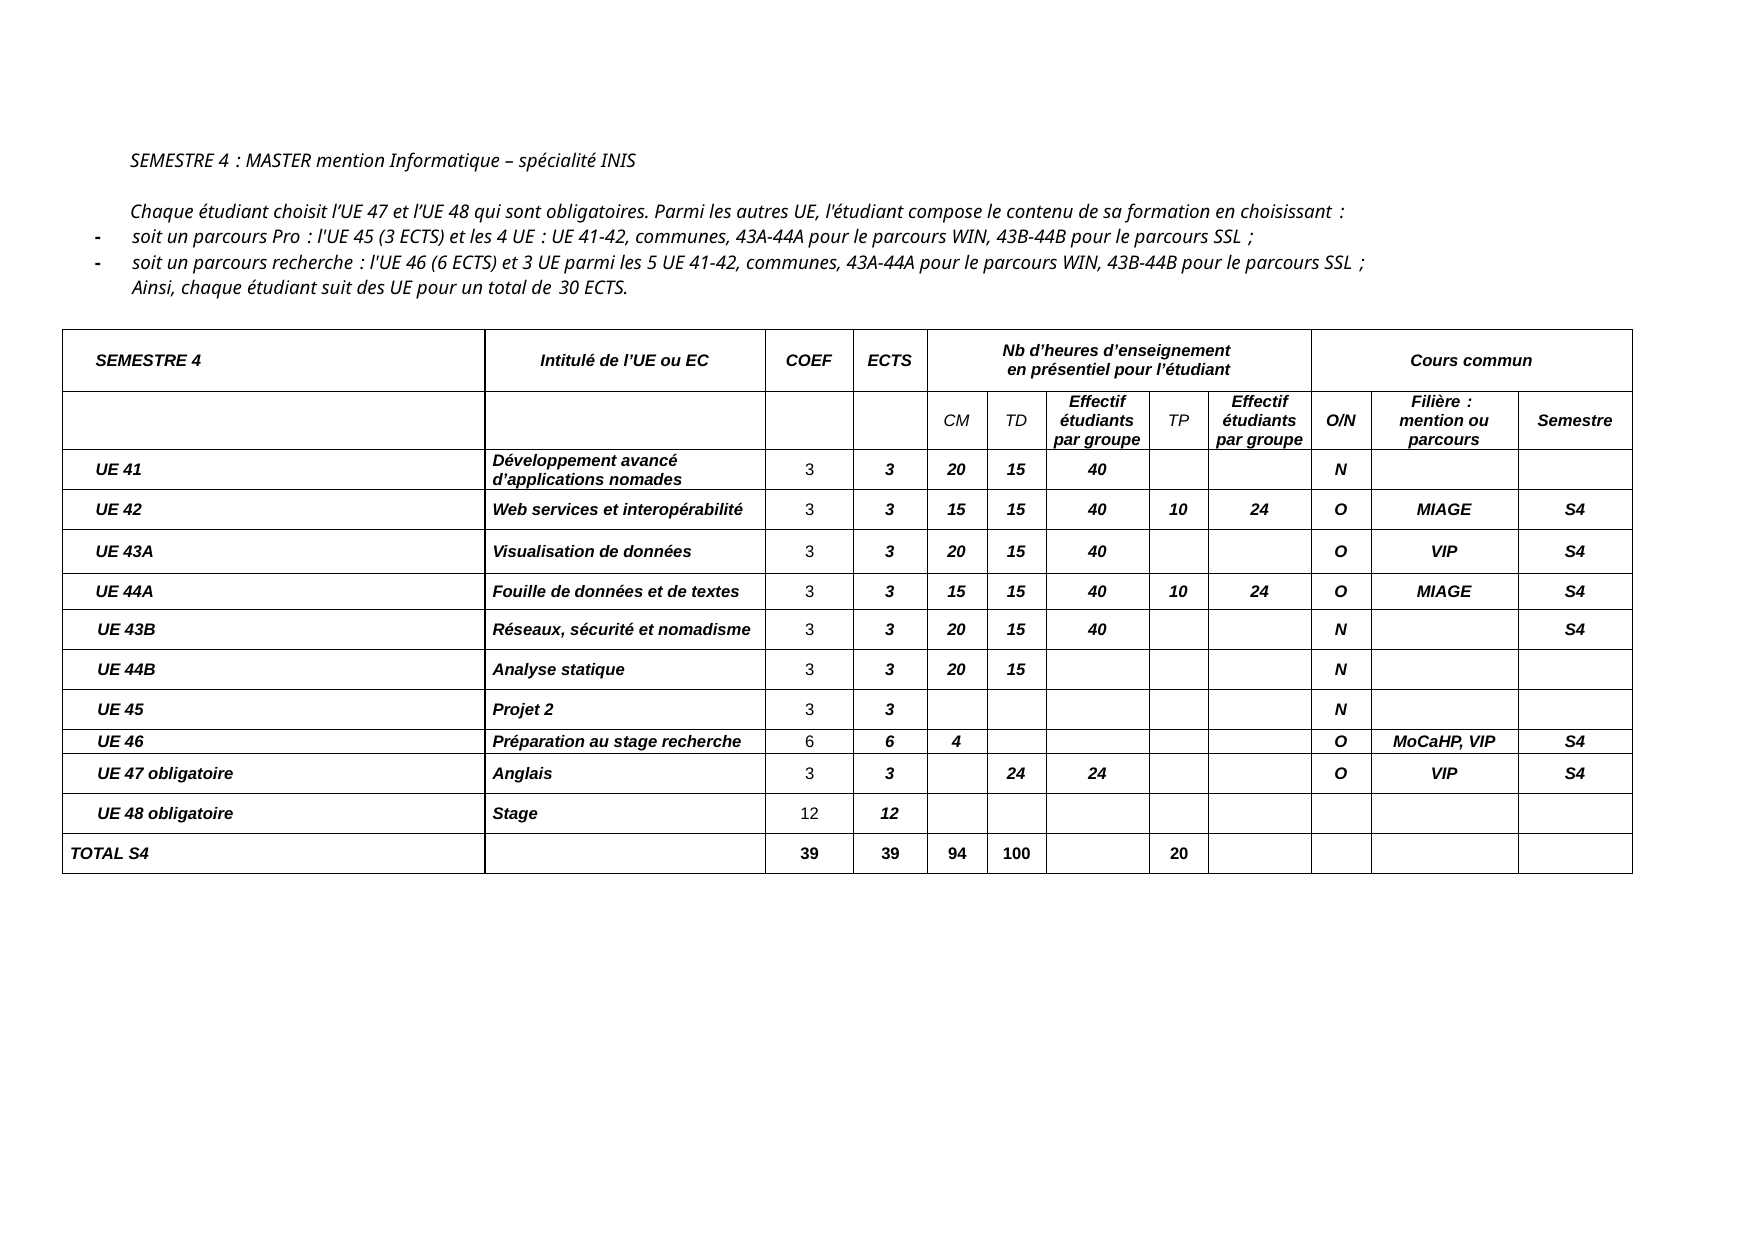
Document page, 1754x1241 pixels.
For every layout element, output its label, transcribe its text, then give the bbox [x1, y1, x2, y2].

table_cell Analyse statique [486, 650, 765, 689]
table_cell N [1312, 610, 1371, 648]
table_cell 3 [766, 530, 853, 573]
table_cell VIP [1372, 530, 1518, 573]
table_cell UE 48 obligatoire [63, 794, 484, 833]
text SEMESTRE 4 : MASTER mention Informatique – spécialité INIS [130, 147, 1636, 172]
table_cell [1209, 730, 1311, 753]
table_cell UE 47 obligatoire [63, 754, 484, 793]
table_cell N [1312, 650, 1371, 689]
table_cell 3 [854, 530, 927, 573]
table_cell [1150, 530, 1208, 573]
table_cell UE 43B [63, 610, 484, 648]
table_cell O [1312, 730, 1371, 753]
table_cell 3 [854, 450, 927, 489]
table_cell UE 44B [63, 650, 484, 689]
table_cell [1372, 834, 1518, 873]
list soit un parcours Pro : l'UE 45 (3 ECTS) et les 4 UE : UE 41-42, communes, 43A-44A pour le parcours WIN, 43B-44B pour le parcours SSL ; [94, 223, 1636, 249]
table_cell 4 [928, 730, 987, 753]
table_cell S4 [1519, 730, 1632, 753]
table_cell 3 [854, 754, 927, 793]
table_cell 24 [988, 754, 1046, 793]
table_cell [1372, 450, 1518, 489]
table_cell 15 [988, 574, 1046, 608]
table_cell VIP [1372, 754, 1518, 793]
table_cell 20 [928, 530, 987, 573]
table_cell 3 [766, 574, 853, 608]
table_cell 3 [854, 490, 927, 529]
table_cell [1372, 794, 1518, 833]
table_cell 15 [928, 574, 987, 608]
table_cell Fouille de données et de textes [486, 574, 765, 608]
table_cell 40 [1047, 574, 1149, 608]
table_cell [1312, 834, 1371, 873]
table_cell [1150, 690, 1208, 729]
table_cell 39 [854, 834, 927, 873]
table_cell TP [1150, 392, 1208, 449]
table_cell [1209, 450, 1311, 489]
table_cell [1047, 730, 1149, 753]
table_cell S4 [1519, 610, 1632, 648]
table_cell [928, 690, 987, 729]
table_cell 15 [988, 610, 1046, 648]
table_cell Stage [486, 794, 765, 833]
table_cell S4 [1519, 574, 1632, 608]
table_cell [1047, 834, 1149, 873]
table_cell [854, 392, 927, 449]
table_cell N [1312, 450, 1371, 489]
table_cell 3 [854, 610, 927, 648]
text Chaque étudiant choisit l’UE 47 et l’UE 48 qui sont obligatoires. Parmi les autres UE, l'étudiant compose le contenu de sa formation en choisissant : [130, 198, 1636, 223]
table_cell MIAGE [1372, 574, 1518, 608]
table_cell [1047, 794, 1149, 833]
table_cell [1372, 610, 1518, 648]
table_cell 15 [988, 450, 1046, 489]
table_cell 6 [854, 730, 927, 753]
table_cell Réseaux, sécurité et nomadisme [486, 610, 765, 648]
table_cell UE 41 [63, 450, 484, 489]
table_cell [1150, 450, 1208, 489]
table_cell 40 [1047, 610, 1149, 648]
table_cell [1150, 754, 1208, 793]
table_cell Projet 2 [486, 690, 765, 729]
table_cell MoCaHP, VIP [1372, 730, 1518, 753]
table_cell [1519, 794, 1632, 833]
table_cell 12 [766, 794, 853, 833]
table_cell O/N [1312, 392, 1371, 449]
table_cell [928, 754, 987, 793]
table_cell Visualisation de données [486, 530, 765, 573]
table_cell O [1312, 754, 1371, 793]
table_cell 3 [854, 650, 927, 689]
table_cell [63, 392, 484, 449]
table_cell [766, 392, 853, 449]
table_cell [1209, 754, 1311, 793]
table_cell 24 [1047, 754, 1149, 793]
table_cell 39 [766, 834, 853, 873]
table_cell [988, 730, 1046, 753]
table_cell 3 [854, 690, 927, 729]
table_cell 40 [1047, 450, 1149, 489]
table_cell S4 [1519, 754, 1632, 793]
table_cell Développement avancé d’applications nomades [486, 450, 765, 489]
table_cell O [1312, 530, 1371, 573]
table_cell [1047, 650, 1149, 689]
table_cell UE 46 [63, 730, 484, 753]
table_cell 3 [854, 574, 927, 608]
table_cell 20 [928, 650, 987, 689]
table_cell Préparation au stage recherche [486, 730, 765, 753]
table_cell 10 [1150, 574, 1208, 608]
text Ainsi, chaque étudiant suit des UE pour un total de 30 ECTS. [132, 274, 1636, 300]
table_cell 40 [1047, 530, 1149, 573]
table_cell [1150, 730, 1208, 753]
table_cell 3 [766, 610, 853, 648]
table_cell UE 45 [63, 690, 484, 729]
table_cell 15 [988, 490, 1046, 529]
table_cell MIAGE [1372, 490, 1518, 529]
table_cell 24 [1209, 490, 1311, 529]
table_cell S4 [1519, 530, 1632, 573]
table_cell [988, 794, 1046, 833]
table_cell [1519, 650, 1632, 689]
table_cell [1519, 450, 1632, 489]
table_header COEF [766, 330, 853, 391]
table_cell [1150, 794, 1208, 833]
table_cell [1209, 834, 1311, 873]
table_cell 3 [766, 450, 853, 489]
table_cell 20 [1150, 834, 1208, 873]
table_cell O [1312, 574, 1371, 608]
table_cell Filière : mention ou parcours [1372, 392, 1518, 449]
table_cell 94 [928, 834, 987, 873]
table_cell Anglais [486, 754, 765, 793]
table_cell Semestre [1519, 392, 1632, 449]
table_cell [1519, 834, 1632, 873]
table_cell 15 [988, 650, 1046, 689]
list soit un parcours recherche : l'UE 46 (6 ECTS) et 3 UE parmi les 5 UE 41-42, communes, 43A-44A pour le parcours WIN, 43B-44B pour le parcours SSL ; [94, 249, 1636, 274]
table_cell 3 [766, 754, 853, 793]
table_cell 3 [766, 490, 853, 529]
table_cell UE 42 [63, 490, 484, 529]
table_cell 12 [854, 794, 927, 833]
table_header Intitulé de l’UE ou EC [486, 330, 765, 391]
table_cell [1209, 610, 1311, 648]
table_cell [928, 794, 987, 833]
table_cell Effectif étudiants par groupe [1209, 392, 1311, 449]
table_cell [486, 834, 765, 873]
table_cell 100 [988, 834, 1046, 873]
table_cell Effectif étudiants par groupe [1047, 392, 1149, 449]
table_cell TD [988, 392, 1046, 449]
table_cell CM [928, 392, 987, 449]
table_header Cours commun [1312, 330, 1632, 391]
table_cell [1372, 650, 1518, 689]
table_cell [1150, 610, 1208, 648]
table_cell [1209, 650, 1311, 689]
table_cell 40 [1047, 490, 1149, 529]
table_cell UE 43A [63, 530, 484, 573]
table_cell [1047, 690, 1149, 729]
table_cell Web services et interopérabilité [486, 490, 765, 529]
table_cell [1150, 650, 1208, 689]
table_cell [1372, 690, 1518, 729]
table_cell 10 [1150, 490, 1208, 529]
table_cell [988, 690, 1046, 729]
table_cell 15 [988, 530, 1046, 573]
table_cell [1312, 794, 1371, 833]
table_cell S4 [1519, 490, 1632, 529]
table_cell [486, 392, 765, 449]
table_header Nb d’heures d’enseignement en présentiel pour l’étudiant [928, 330, 1311, 391]
table_cell [1209, 690, 1311, 729]
table_cell 20 [928, 610, 987, 648]
table_cell N [1312, 690, 1371, 729]
table_cell [1209, 794, 1311, 833]
table_cell TOTAL S4 [63, 834, 484, 873]
table_cell [1209, 530, 1311, 573]
table_cell O [1312, 490, 1371, 529]
table_cell [1519, 690, 1632, 729]
table_cell 6 [766, 730, 853, 753]
table_header ECTS [854, 330, 927, 391]
table_cell 20 [928, 450, 987, 489]
table_cell 3 [766, 650, 853, 689]
table_cell 24 [1209, 574, 1311, 608]
table_header SEMESTRE 4 [63, 330, 484, 391]
table_cell 15 [928, 490, 987, 529]
table_cell UE 44A [63, 574, 484, 608]
table_cell 3 [766, 690, 853, 729]
